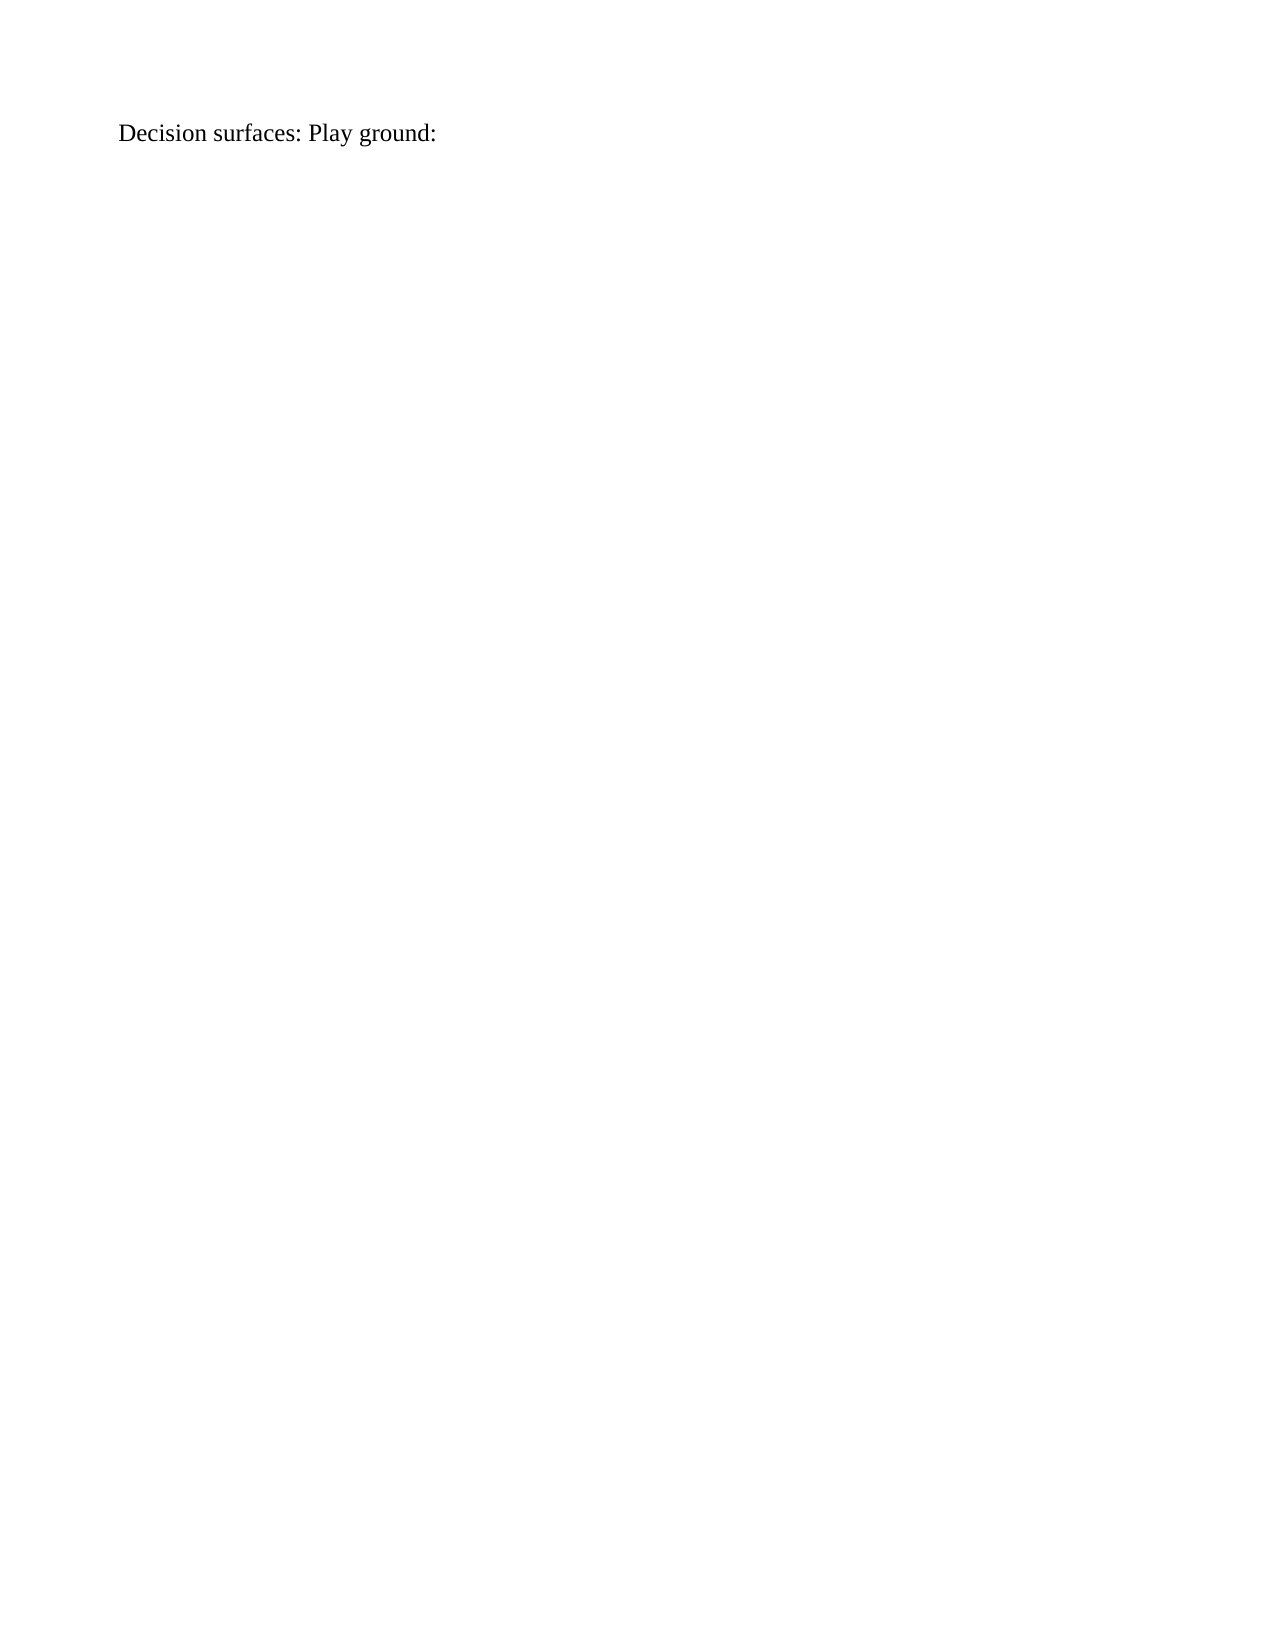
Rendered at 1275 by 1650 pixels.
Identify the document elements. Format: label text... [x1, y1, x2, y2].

text Decision surfaces: Play ground: [118, 118, 1157, 147]
